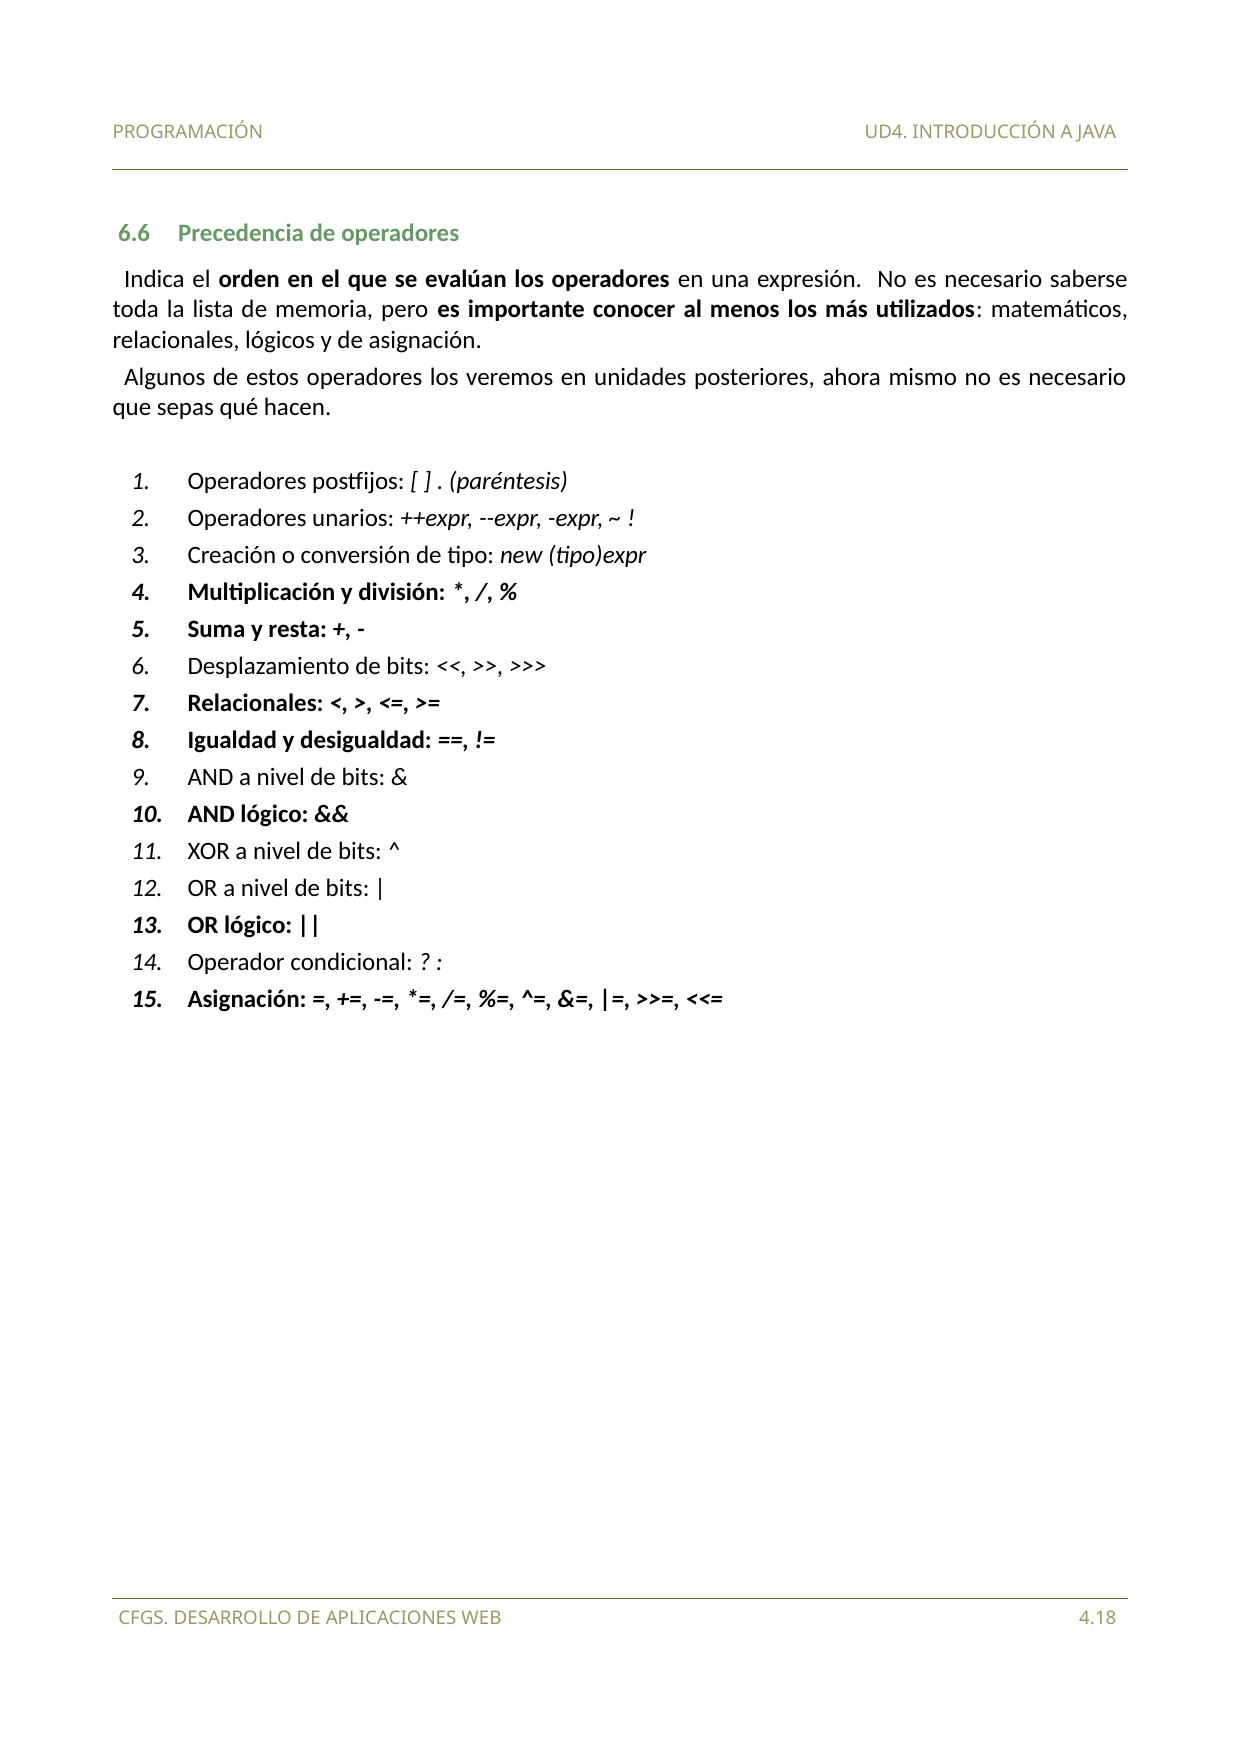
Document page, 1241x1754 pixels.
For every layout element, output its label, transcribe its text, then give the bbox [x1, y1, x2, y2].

list Desplazamiento de bits: <<, >>, >>> [131, 650, 1128, 681]
list AND lógico: && [131, 798, 1128, 829]
list OR a nivel de bits: | [131, 872, 1128, 903]
list Operador condicional: ? : [131, 946, 1128, 977]
list Suma y resta: +, - [131, 613, 1128, 644]
list Creación o conversión de tipo: new (tipo)expr [131, 539, 1128, 570]
list Operadores unarios: ++expr, --expr, -expr, ~ ! [131, 502, 1128, 533]
list Relacionales: <, >, <=, >= [131, 687, 1128, 718]
list XOR a nivel de bits: ^ [131, 835, 1128, 866]
text Indica el orden en el que se evalúan los operadores en una expresión. No es necesario saberse toda la lista de memoria, pero es importante conocer al menos los más utilizados: matemáticos, relacionales, lógicos y de asignación. [112, 263, 1128, 354]
subtitle Precedencia de operadores [112, 218, 1128, 248]
text Algunos de estos operadores los veremos en unidades posteriores, ahora mismo no es necesario que sepas qué hacen. [112, 361, 1128, 422]
list Multiplicación y división: *, /, % [131, 576, 1128, 607]
list Asignación: =, +=, -=, *=, /=, %=, ^=, &=, |=, >>=, <<= [131, 983, 1128, 1014]
list Operadores postfijos: [ ] . (paréntesis) [131, 465, 1128, 496]
list Igualdad y desigualdad: ==, != [131, 724, 1128, 755]
list AND a nivel de bits: & [131, 761, 1128, 792]
list OR lógico: || [131, 909, 1128, 940]
